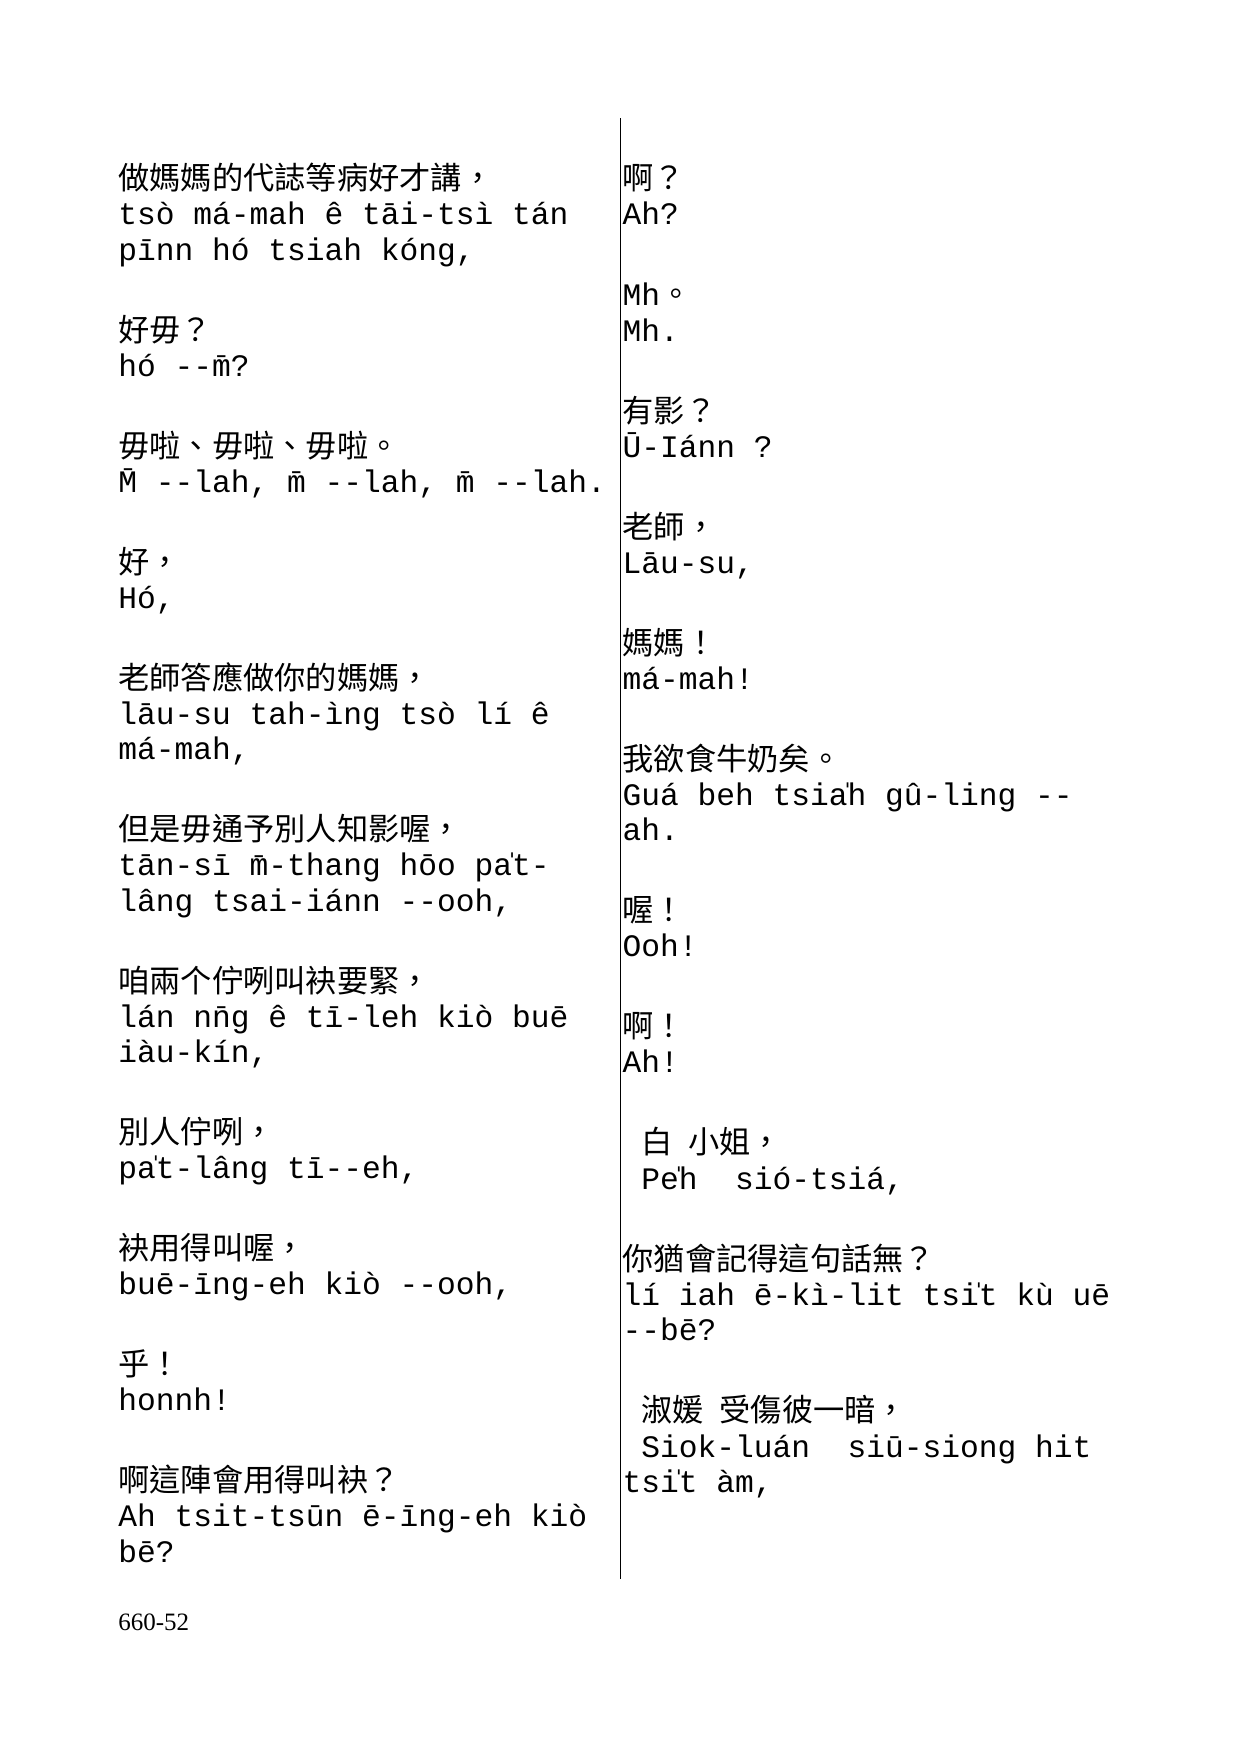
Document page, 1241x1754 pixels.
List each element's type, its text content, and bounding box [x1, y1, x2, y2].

text Ah tsit-tsūn ē-īng-eh kiò bē? [118, 1501, 618, 1572]
text 媽媽！ [622, 618, 1122, 663]
text 咱兩个佇咧叫袂要緊， [118, 956, 618, 1001]
text Mh。 [622, 269, 1122, 315]
text Ah! [622, 1047, 1122, 1082]
text Mh. [622, 315, 1122, 351]
text 但是毋通予別人知影喔， [118, 804, 618, 850]
text Hó, [118, 582, 618, 618]
text pa̍t-lâng tī--eh, [118, 1153, 618, 1188]
text 淑媛 受傷彼一暗， [622, 1386, 1122, 1431]
text 啊？ [622, 153, 1122, 199]
text má-mah! [622, 663, 1122, 699]
text 你猶會記得這句話無？ [622, 1234, 1122, 1279]
text 毋啦、毋啦、毋啦。 [118, 421, 618, 466]
text 啊這陣會用得叫袂？ [118, 1456, 618, 1501]
text 喔！ [622, 886, 1122, 931]
text 袂用得叫喔， [118, 1223, 618, 1269]
text Pe̍h sió-tsiá, [622, 1163, 1122, 1199]
text Ooh! [622, 931, 1122, 966]
text Guá beh tsia̍h gû-ling --ah. [622, 779, 1122, 850]
text 好毋？ [118, 305, 618, 350]
text lán nn̄g ê tī-leh kiò buē iàu-kín, [118, 1001, 618, 1072]
text Lāu-su, [622, 547, 1122, 583]
text 乎！ [118, 1339, 618, 1385]
text 我欲食牛奶矣。 [622, 734, 1122, 779]
text hó --m̄? [118, 350, 618, 386]
text Siok-luán siū-siong hit tsi̍t àm, [622, 1431, 1122, 1502]
text honnh! [118, 1385, 618, 1420]
text tsò má-mah ê tāi-tsì tán pīnn hó tsiah kóng, [118, 199, 618, 269]
text M̄ --lah, m̄ --lah, m̄ --lah. [118, 466, 618, 502]
text tān-sī m̄-thang hōo pa̍t-lâng tsai-iánn --ooh, [118, 850, 618, 921]
text Ah? [622, 199, 1122, 234]
text 別人佇咧， [118, 1107, 618, 1153]
text 白 小姐， [622, 1118, 1122, 1163]
text 老師， [622, 502, 1122, 547]
text 老師答應做你的媽媽， [118, 653, 618, 698]
text buē-īng-eh kiò --ooh, [118, 1269, 618, 1304]
text 好， [118, 537, 618, 582]
text 做媽媽的代誌等病好才講， [118, 153, 618, 199]
text Ū-Iánn ? [622, 431, 1122, 467]
text lí iah ē-kì-lit tsi̍t kù uē --bē? [622, 1279, 1122, 1350]
text 有影？ [622, 386, 1122, 431]
text lāu-su tah-ìng tsò lí ê má-mah, [118, 698, 618, 769]
text 啊！ [622, 1002, 1122, 1047]
